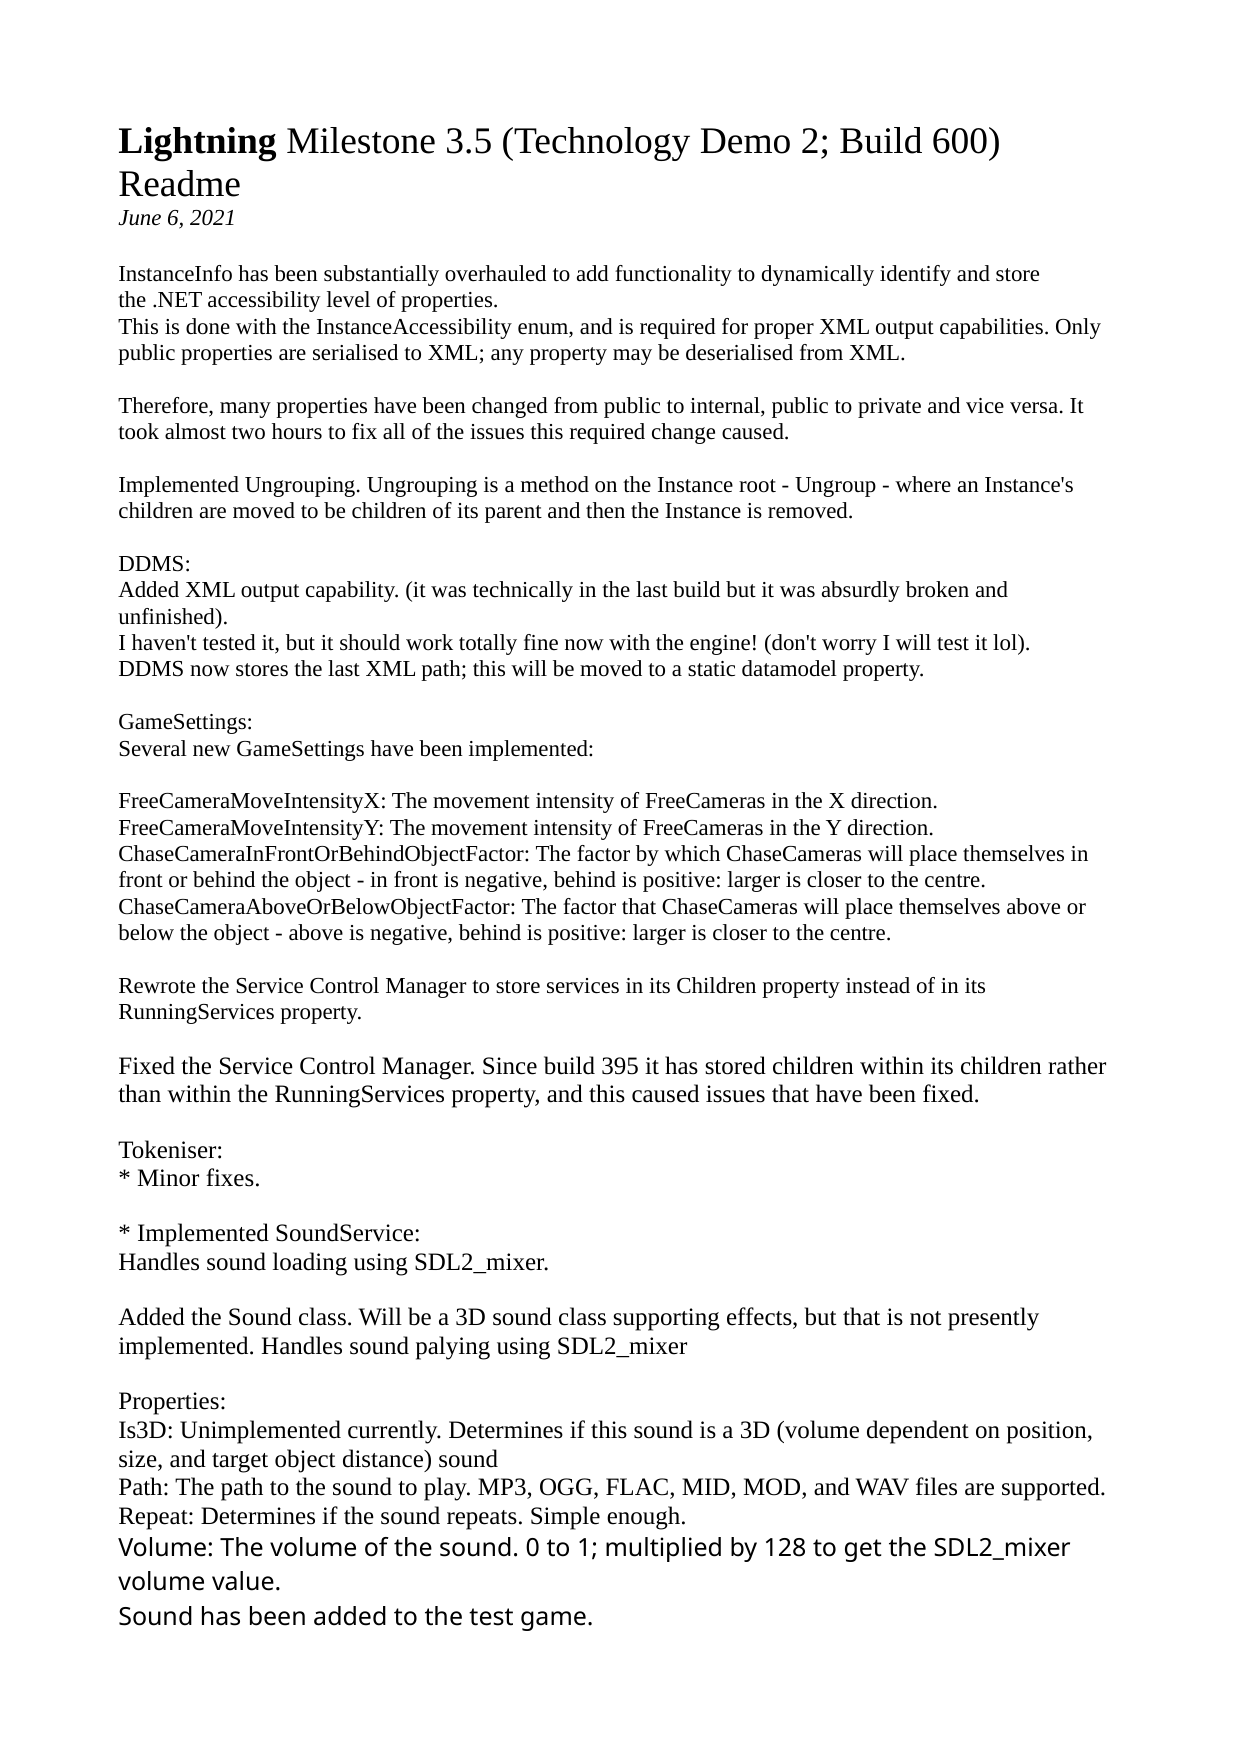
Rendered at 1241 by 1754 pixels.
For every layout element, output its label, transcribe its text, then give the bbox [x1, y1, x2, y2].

text FreeCameraMoveIntensityY: The movement intensity of FreeCameras in the Y direction. [118, 814, 1122, 840]
text ChaseCameraInFrontOrBehindObjectFactor: The factor by which ChaseCameras will place themselves in front or behind the object - in front is negative, behind is positive: larger is closer to the centre. [118, 840, 1122, 893]
text FreeCameraMoveIntensityX: The movement intensity of FreeCameras in the X direction. [118, 787, 1122, 814]
text DDMS: [118, 550, 1122, 576]
text * Implemented SoundService: [118, 1218, 1122, 1247]
text Several new GameSettings have been implemented: [118, 734, 1122, 761]
text Handles sound loading using SDL2_mixer. [118, 1247, 1122, 1276]
text Properties: [118, 1386, 1122, 1415]
text This is done with the InstanceAccessibility enum, and is required for proper XML output capabilities. Only public properties are serialised to XML; any property may be deserialised from XML. [118, 313, 1122, 366]
text GameSettings: [118, 708, 1122, 734]
text Fixed the Service Control Manager. Since build 395 it has stored children within its children rather than within the RunningServices property, and this caused issues that have been fixed. [118, 1024, 1122, 1108]
text Implemented Ungrouping. Ungrouping is a method on the Instance root - Ungroup - where an Instance's children are moved to be children of its parent and then the Instance is removed. [118, 471, 1122, 524]
text Therefore, many properties have been changed from public to internal, public to private and vice versa. It took almost two hours to fix all of the issues this required change caused. [118, 392, 1122, 445]
text * Minor fixes. [118, 1163, 1122, 1192]
text InstanceInfo has been substantially overhauled to add functionality to dynamically identify and store the .NET accessibility level of properties. [118, 260, 1122, 313]
text Repeat: Determines if the sound repeats. Simple enough. [118, 1501, 1122, 1530]
text Tokeniser: [118, 1135, 1122, 1163]
text Sound has been added to the test game. [118, 1598, 1122, 1632]
text DDMS now stores the last XML path; this will be moved to a static datamodel property. [118, 656, 1122, 682]
text I haven't tested it, but it should work totally fine now with the engine! (don't worry I will test it lol). [118, 629, 1122, 656]
text Is3D: Unimplemented currently. Determines if this sound is a 3D (volume dependent on position, size, and target object distance) sound [118, 1415, 1122, 1472]
text Path: The path to the sound to play. MP3, OGG, FLAC, MID, MOD, and WAV files are supported. [118, 1472, 1122, 1501]
text Volume: The volume of the sound. 0 to 1; multiplied by 128 to get the SDL2_mixer volume value. [118, 1530, 1122, 1598]
text Added XML output capability. (it was technically in the last build but it was absurdly broken and unfinished). [118, 576, 1122, 629]
text ChaseCameraAboveOrBelowObjectFactor: The factor that ChaseCameras will place themselves above or below the object - above is negative, behind is positive: larger is closer to the centre. [118, 893, 1122, 945]
text Rewrote the Service Control Manager to store services in its Children property instead of in its RunningServices property. [118, 972, 1122, 1024]
text Added the Sound class. Will be a 3D sound class supporting effects, but that is not presently implemented. Handles sound palying using SDL2_mixer [118, 1302, 1122, 1360]
